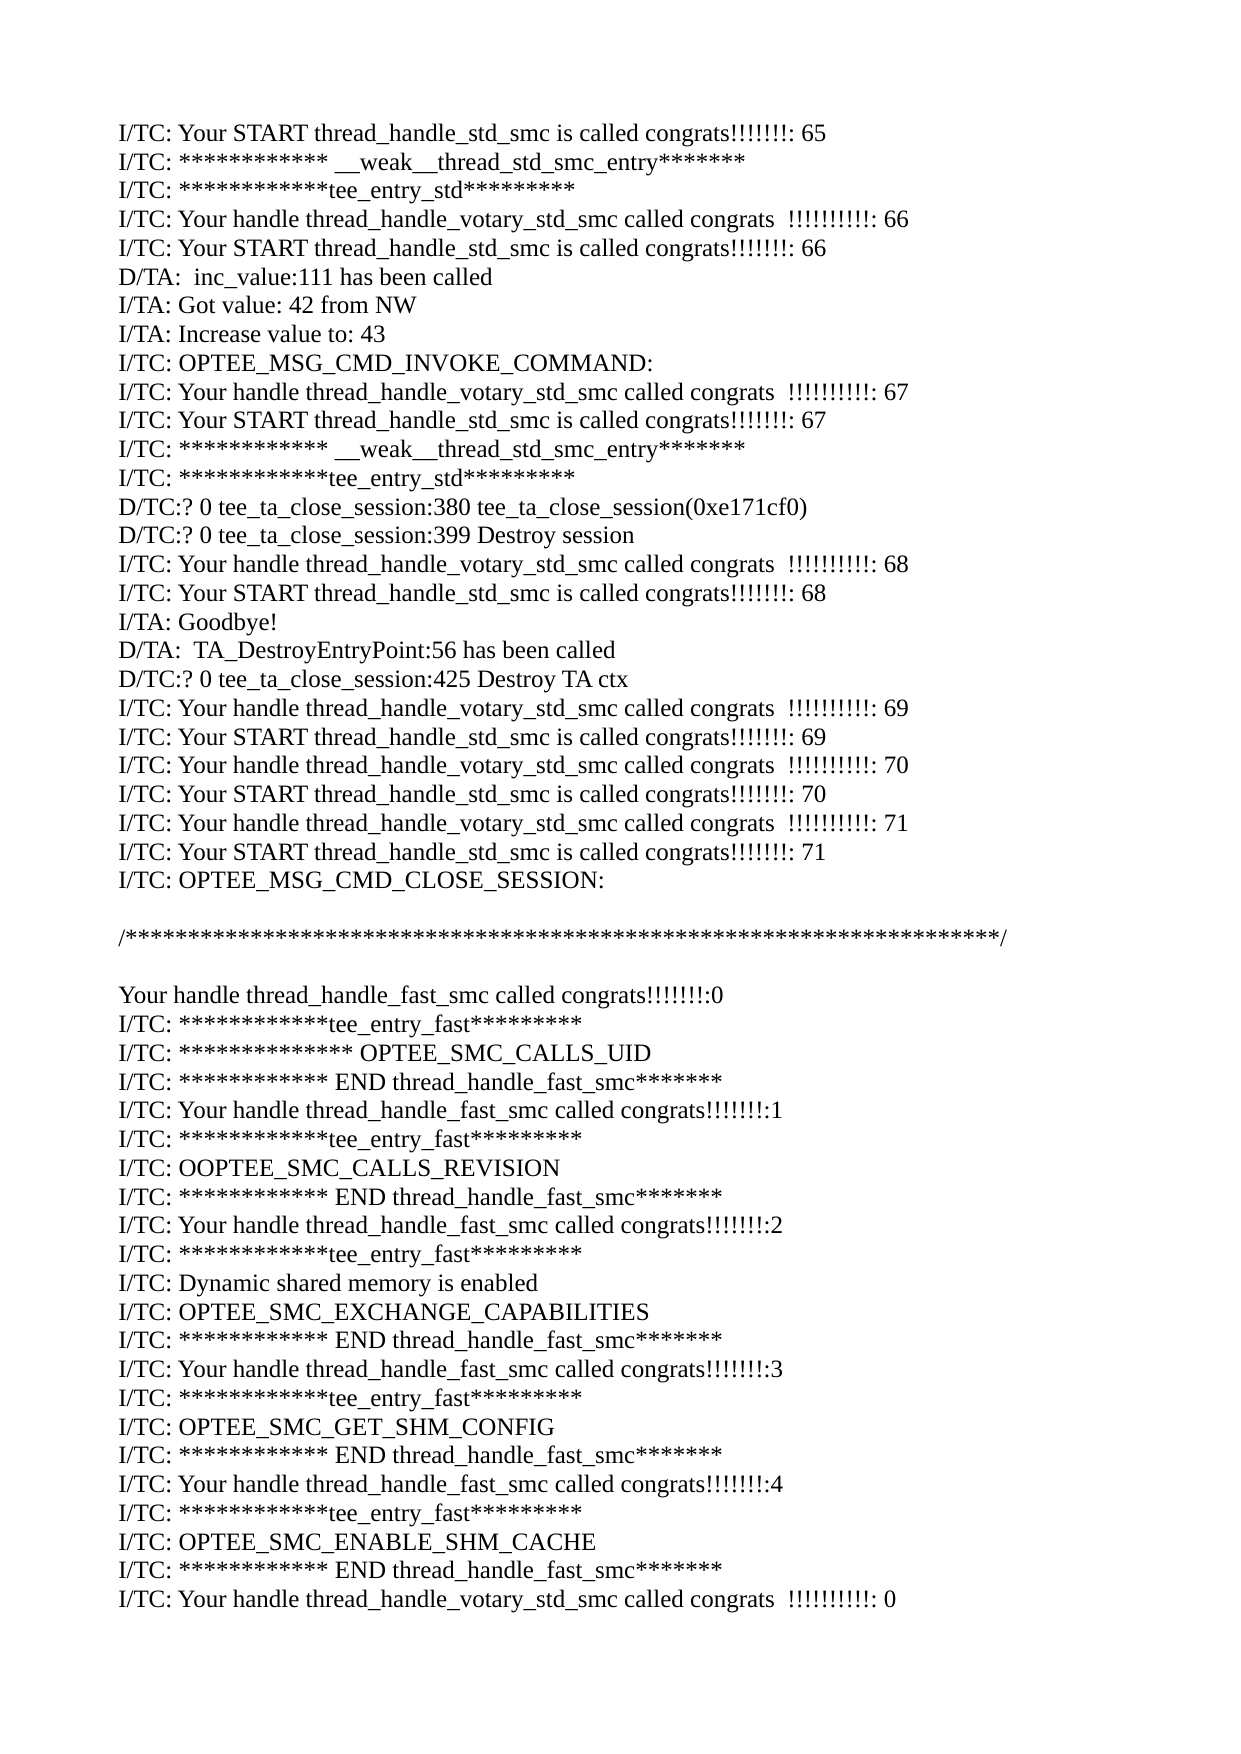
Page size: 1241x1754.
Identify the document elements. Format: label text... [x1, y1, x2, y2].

text I/TC: Your START thread_handle_std_smc is called congrats!!!!!!!: 66 [118, 233, 1122, 262]
text I/TA: Goodbye! [118, 607, 1122, 636]
text I/TC: Your START thread_handle_std_smc is called congrats!!!!!!!: 71 [118, 837, 1122, 866]
text I/TC: Your START thread_handle_std_smc is called congrats!!!!!!!: 65 [118, 118, 1122, 147]
text I/TC: Your handle thread_handle_votary_std_smc called congrats !!!!!!!!!!: 0 [118, 1584, 1122, 1613]
text I/TC: ************ END thread_handle_fast_smc******* [118, 1556, 1122, 1584]
text I/TC: ************tee_entry_fast********* [118, 1239, 1122, 1268]
text I/TC: Your handle thread_handle_fast_smc called congrats!!!!!!!:3 [118, 1354, 1122, 1383]
text I/TC: ************ END thread_handle_fast_smc******* [118, 1067, 1122, 1096]
text I/TC: OPTEE_SMC_GET_SHM_CONFIG [118, 1412, 1122, 1441]
text I/TC: Your handle thread_handle_fast_smc called congrats!!!!!!!:4 [118, 1469, 1122, 1498]
text I/TC: Your handle thread_handle_votary_std_smc called congrats !!!!!!!!!!: 68 [118, 549, 1122, 578]
text D/TC:? 0 tee_ta_close_session:399 Destroy session [118, 521, 1122, 549]
text I/TC: Your START thread_handle_std_smc is called congrats!!!!!!!: 70 [118, 779, 1122, 808]
text I/TC: Your handle thread_handle_votary_std_smc called congrats !!!!!!!!!!: 67 [118, 377, 1122, 406]
text I/TC: ************tee_entry_fast********* [118, 1124, 1122, 1153]
text I/TC: Your START thread_handle_std_smc is called congrats!!!!!!!: 69 [118, 722, 1122, 751]
text D/TC:? 0 tee_ta_close_session:380 tee_ta_close_session(0xe171cf0) [118, 492, 1122, 521]
text I/TC: ************ END thread_handle_fast_smc******* [118, 1441, 1122, 1469]
text I/TA: Got value: 42 from NW [118, 291, 1122, 319]
text I/TC: Your handle thread_handle_fast_smc called congrats!!!!!!!:1 [118, 1096, 1122, 1124]
text I/TC: OPTEE_MSG_CMD_CLOSE_SESSION: [118, 866, 1122, 894]
text I/TC: ************tee_entry_fast********* [118, 1498, 1122, 1527]
text I/TC: ************ __weak__thread_std_smc_entry******* [118, 147, 1122, 176]
text I/TC: Your handle thread_handle_votary_std_smc called congrats !!!!!!!!!!: 69 [118, 693, 1122, 722]
text I/TC: OPTEE_SMC_EXCHANGE_CAPABILITIES [118, 1297, 1122, 1326]
text I/TC: ************tee_entry_fast********* [118, 1009, 1122, 1038]
text I/TC: ************tee_entry_fast********* [118, 1383, 1122, 1412]
text I/TC: OOPTEE_SMC_CALLS_REVISION [118, 1153, 1122, 1182]
text I/TC: Your START thread_handle_std_smc is called congrats!!!!!!!: 68 [118, 578, 1122, 607]
text I/TC: Your START thread_handle_std_smc is called congrats!!!!!!!: 67 [118, 406, 1122, 434]
text I/TC: Your handle thread_handle_fast_smc called congrats!!!!!!!:2 [118, 1211, 1122, 1239]
text I/TC: OPTEE_MSG_CMD_INVOKE_COMMAND: [118, 348, 1122, 377]
text Your handle thread_handle_fast_smc called congrats!!!!!!!:0 [118, 981, 1122, 1009]
text I/TC: ************ END thread_handle_fast_smc******* [118, 1326, 1122, 1354]
text D/TA: inc_value:111 has been called [118, 262, 1122, 291]
text D/TA: TA_DestroyEntryPoint:56 has been called [118, 636, 1122, 664]
text I/TC: ************ __weak__thread_std_smc_entry******* [118, 434, 1122, 463]
text I/TC: ************** OPTEE_SMC_CALLS_UID [118, 1038, 1122, 1067]
text I/TC: ************tee_entry_std********* [118, 463, 1122, 492]
text D/TC:? 0 tee_ta_close_session:425 Destroy TA ctx [118, 664, 1122, 693]
text /**********************************************************************/ [118, 923, 1122, 952]
text I/TC: Your handle thread_handle_votary_std_smc called congrats !!!!!!!!!!: 71 [118, 808, 1122, 837]
text I/TC: Your handle thread_handle_votary_std_smc called congrats !!!!!!!!!!: 66 [118, 204, 1122, 233]
text I/TC: OPTEE_SMC_ENABLE_SHM_CACHE [118, 1527, 1122, 1556]
text I/TC: Dynamic shared memory is enabled [118, 1268, 1122, 1297]
text I/TC: Your handle thread_handle_votary_std_smc called congrats !!!!!!!!!!: 70 [118, 751, 1122, 779]
text I/TC: ************tee_entry_std********* [118, 176, 1122, 204]
text I/TC: ************ END thread_handle_fast_smc******* [118, 1182, 1122, 1211]
text I/TA: Increase value to: 43 [118, 319, 1122, 348]
